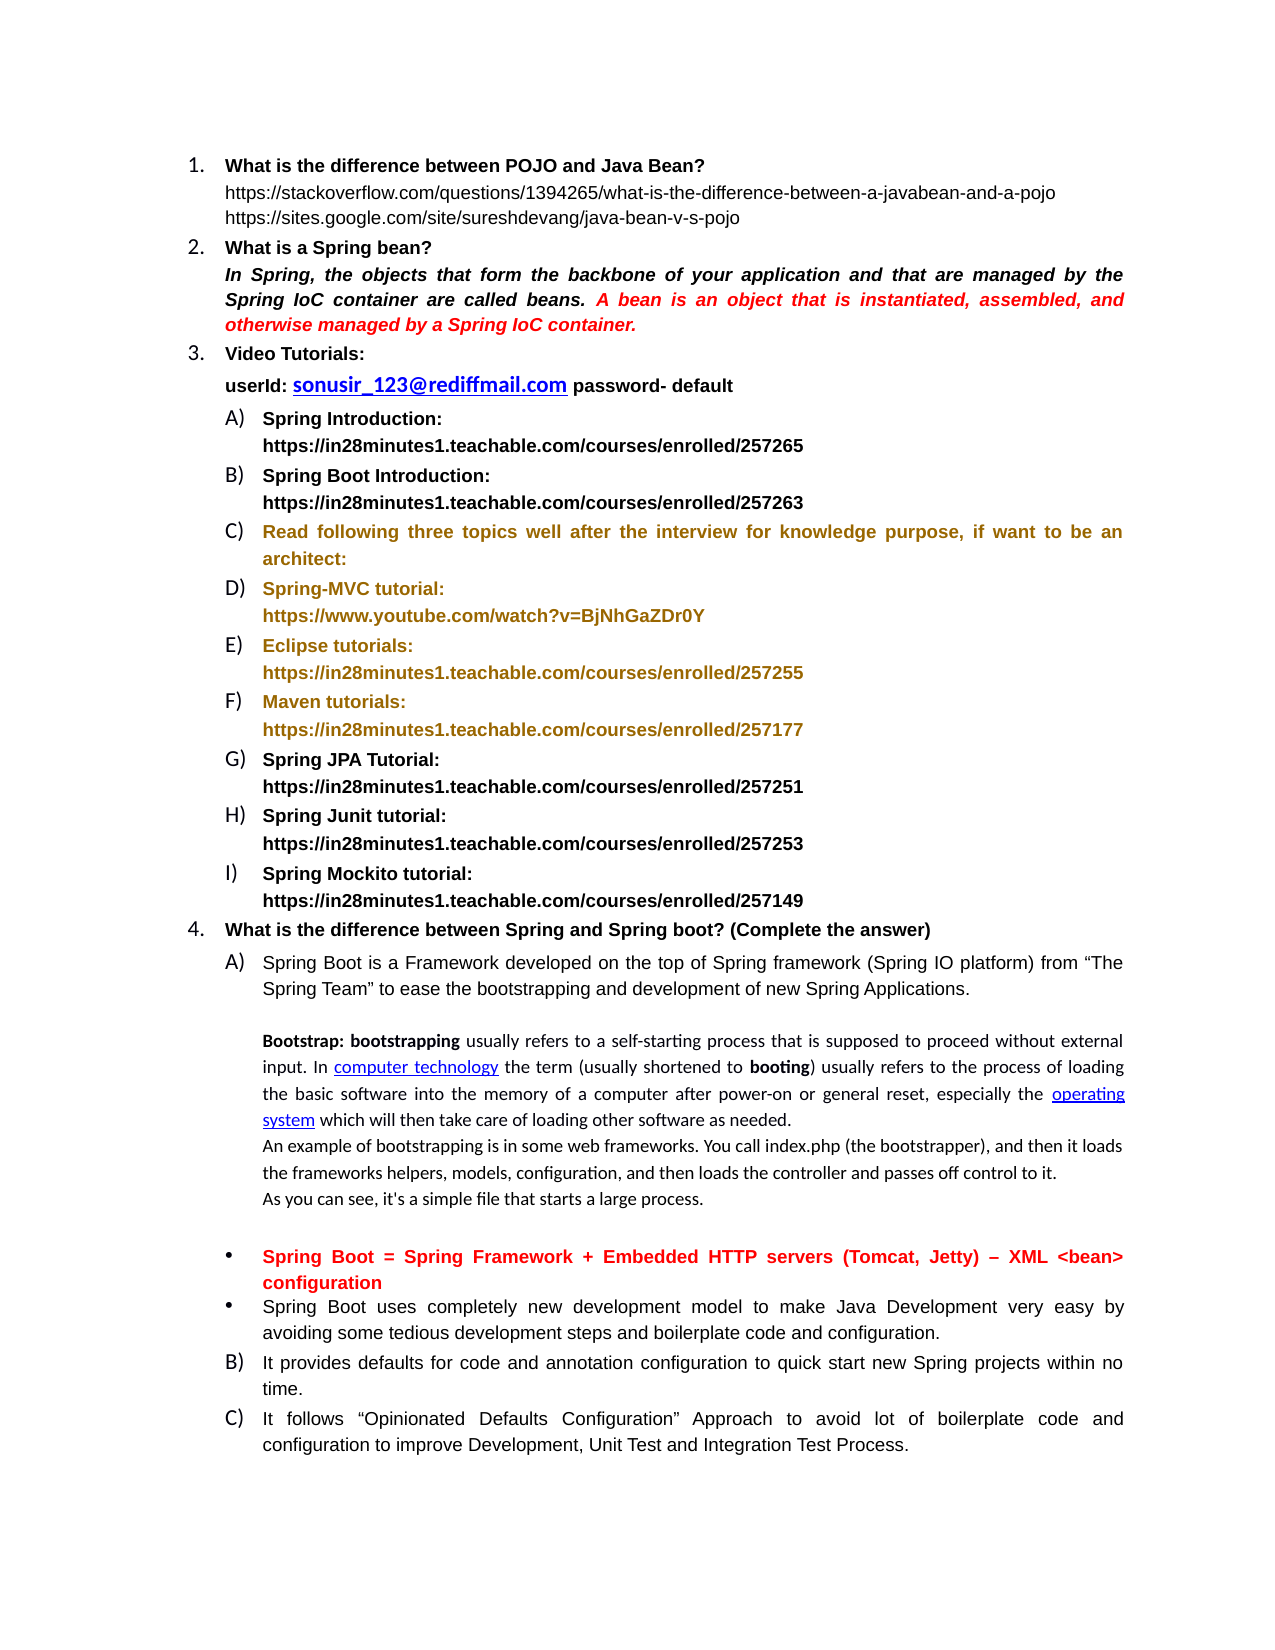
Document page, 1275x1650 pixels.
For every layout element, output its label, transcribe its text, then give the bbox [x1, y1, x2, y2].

list Spring-MVC tutorial: [225, 573, 1125, 601]
list Video Tutorials: [187, 338, 1125, 366]
list Bootstrap: bootstrapping usually refers to a self-starting process that is supposed to proceed without external input. In computer technology the term (usually shortened to booting) usually refers to the process of loading the basic software into the memory of a computer after power-on or general reset, especially the operating system which will then take care of loading other software as needed. [225, 1029, 1125, 1131]
list https://in28minutes1.teachable.com/courses/enrolled/257177 [225, 719, 1125, 740]
list Spring Introduction: [225, 403, 1125, 431]
list In Spring, the objects that form the backbone of your application and that are managed by the Spring IoC container are called beans. A bean is an object that is instantiated, assembled, and otherwise managed by a Spring IoC container. [187, 264, 1125, 335]
list As you can see, it's a simple file that starts a large process. [225, 1187, 1125, 1210]
list An example of bootstrapping is in some web frameworks. You call index.php (the bootstrapper), and then it loads the frameworks helpers, models, configuration, and then loads the controller and passes off control to it. [225, 1134, 1125, 1184]
list https://stackoverflow.com/questions/1394265/what-is-the-difference-between-a-javabean-and-a-pojo [187, 182, 1125, 204]
list https://in28minutes1.teachable.com/courses/enrolled/257253 [225, 833, 1125, 854]
list Read following three topics well after the interview for knowledge purpose, if want to be an architect: [225, 517, 1125, 569]
list What is the difference between Spring and Spring boot? (Complete the answer) [187, 914, 1125, 943]
list Spring Mockito tutorial: [225, 858, 1125, 886]
list https://in28minutes1.teachable.com/courses/enrolled/257263 [225, 492, 1125, 513]
list It follows “Opinionated Defaults Configuration” Approach to avoid lot of boilerplate code and configuration to improve Development, Unit Test and Integration Test Process. [225, 1403, 1125, 1456]
list Spring Boot Introduction: [225, 460, 1125, 488]
list Spring Boot uses completely new development model to make Java Development very easy by avoiding some tedious development steps and boilerplate code and configuration. [225, 1296, 1125, 1344]
list https://in28minutes1.teachable.com/courses/enrolled/257149 [225, 890, 1125, 911]
list Spring Boot = Spring Framework + Embedded HTTP servers (Tomcat, Jetty) – XML <bean> configuration [225, 1246, 1125, 1293]
list https://in28minutes1.teachable.com/courses/enrolled/257265 [225, 435, 1125, 456]
list https://sites.google.com/site/sureshdevang/java-bean-v-s-pojo [187, 207, 1125, 228]
list Spring Junit tutorial: [225, 801, 1125, 829]
list https://www.youtube.com/watch?v=BjNhGaZDr0Y [225, 605, 1125, 626]
list Maven tutorials: [225, 687, 1125, 715]
list https://in28minutes1.teachable.com/courses/enrolled/257251 [225, 776, 1125, 797]
list It provides defaults for code and annotation configuration to quick start new Spring projects within no time. [225, 1347, 1125, 1400]
list Eclipse tutorials: [225, 630, 1125, 658]
list Spring JPA Tutorial: [225, 744, 1125, 772]
list https://in28minutes1.teachable.com/courses/enrolled/257255 [225, 662, 1125, 683]
list What is the difference between POJO and Java Bean? [187, 150, 1125, 178]
list userId: sonusir_123@rediffmail.com password- default [187, 371, 1125, 398]
list Spring Boot is a Framework developed on the top of Spring framework (Spring IO platform) from “The Spring Team” to ease the bootstrapping and development of new Spring Applications. [225, 947, 1125, 999]
list What is a Spring bean? [187, 232, 1125, 260]
